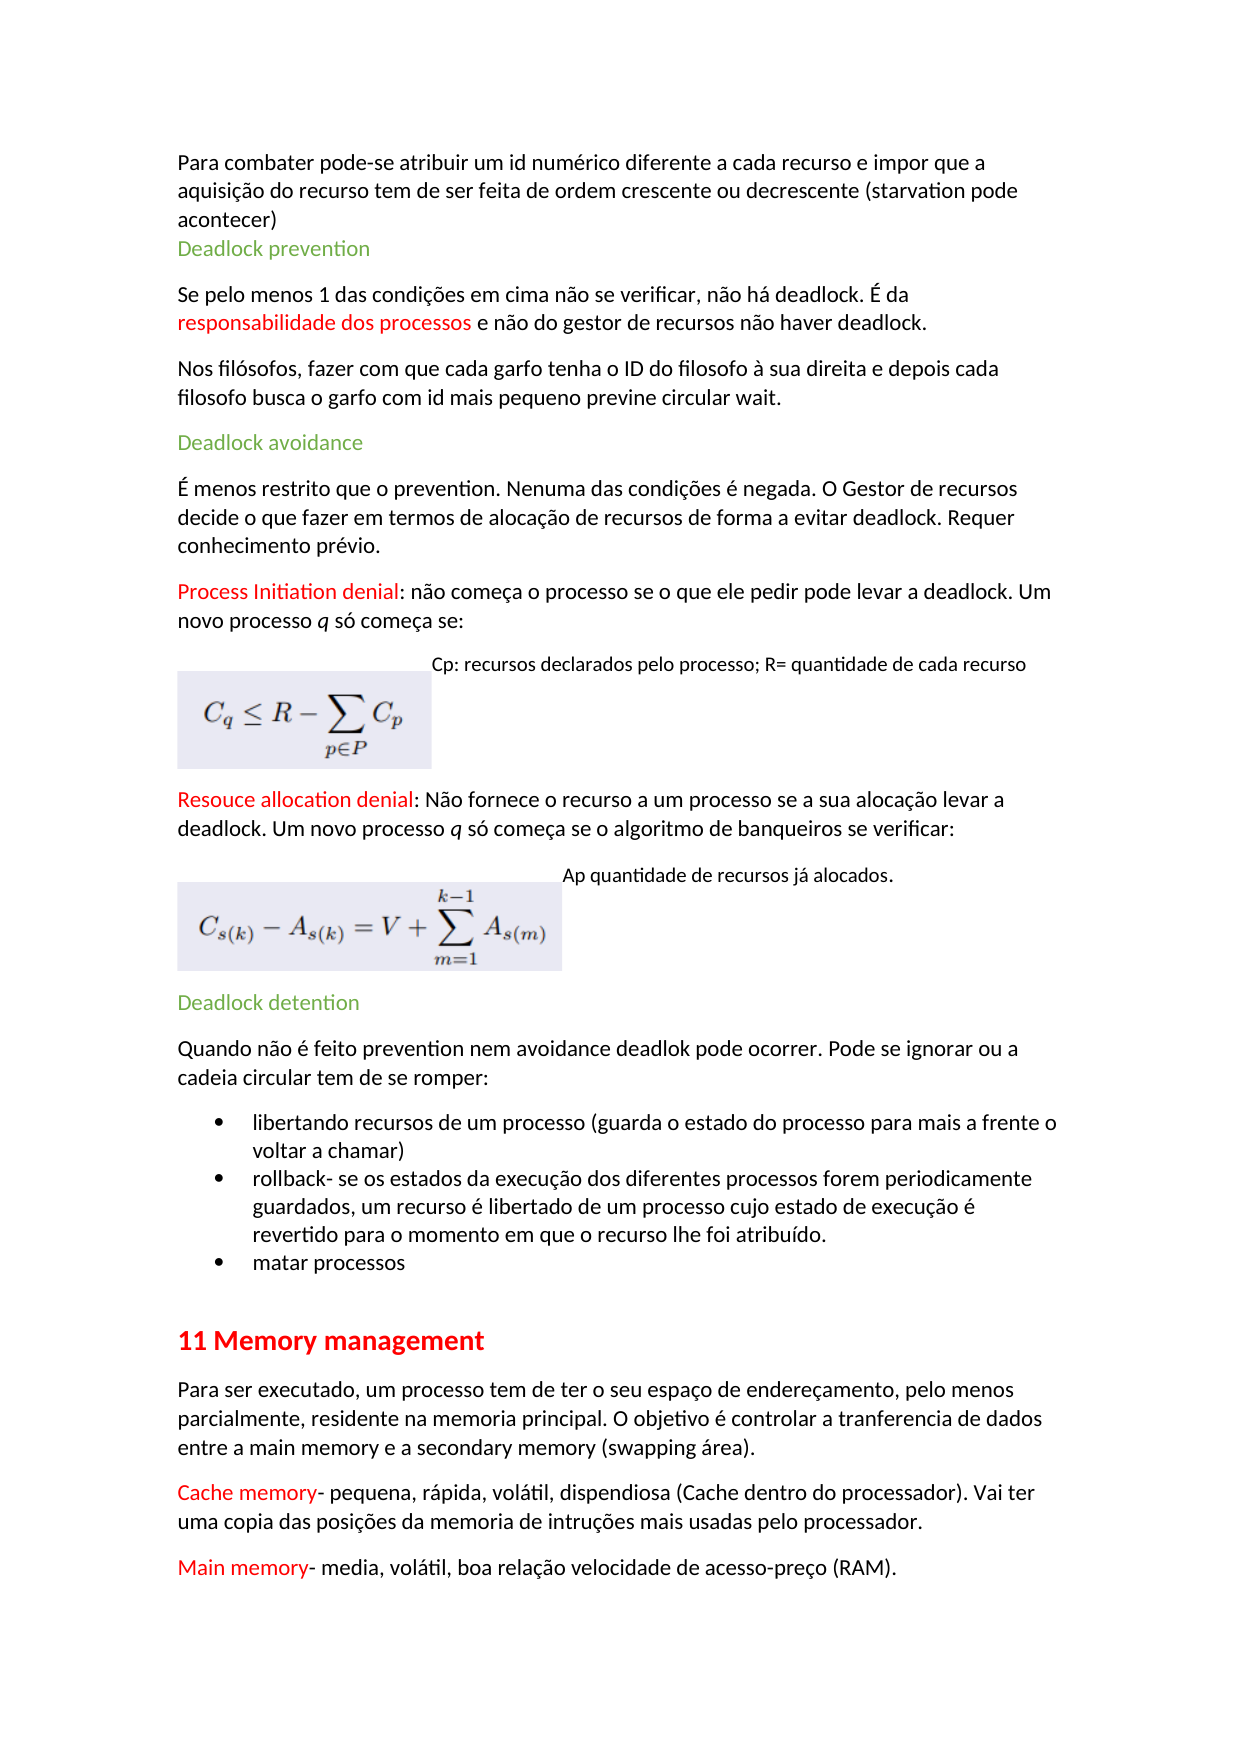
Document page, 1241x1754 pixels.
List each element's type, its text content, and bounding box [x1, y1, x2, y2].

text 11 Memory management [177, 1322, 1063, 1358]
text Para combater pode-se atribuir um id numérico diferente a cada recurso e impor que a aquisição do recurso tem de ser feita de ordem crescente ou decrescente (starvation pode acontecer) Deadlock prevention [177, 148, 1063, 262]
text Quando não é feito prevention nem avoidance deadlok pode ocorrer. Pode se ignorar ou a cadeia circular tem de se romper: [177, 1034, 1063, 1091]
text Cp: recursos declarados pelo processo; R= quantidade de cada recurso [177, 652, 1063, 768]
text Main memory- media, volátil, boa relação velocidade de acesso-preço (RAM). [177, 1553, 1063, 1581]
text Process Initiation denial: não começa o processo se o que ele pedir pode levar a deadlock. Um novo processo q só começa se: [177, 577, 1063, 634]
list matar processos [215, 1248, 1063, 1276]
text Nos filósofos, fazer com que cada garfo tenha o ID do filosofo à sua direita e depois cada filosofo busca o garfo com id mais pequeno previne circular wait. [177, 354, 1063, 411]
text Deadlock avoidance [177, 428, 1063, 456]
list libertando recursos de um processo (guarda o estado do processo para mais a frente o voltar a chamar) [215, 1108, 1063, 1164]
list rollback- se os estados da execução dos diferentes processos forem periodicamente guardados, um recurso é libertado de um processo cujo estado de execução é revertido para o momento em que o recurso lhe foi atribuído. [215, 1164, 1063, 1248]
text Cache memory- pequena, rápida, volátil, dispendiosa (Cache dentro do processador). Vai ter uma copia das posições da memoria de intruções mais usadas pelo processador. [177, 1478, 1063, 1535]
text É menos restrito que o prevention. Nenuma das condições é negada. O Gestor de recursos decide o que fazer em termos de alocação de recursos de forma a evitar deadlock. Requer conhecimento prévio. [177, 474, 1063, 560]
text Resouce allocation denial: Não fornece o recurso a um processo se a sua alocação levar a deadlock. Um novo processo q só começa se o algoritmo de banqueiros se verificar: [177, 786, 1063, 842]
text Para ser executado, um processo tem de ter o seu espaço de endereçamento, pelo menos parcialmente, residente na memoria principal. O objetivo é controlar a tranferencia de dados entre a main memory e a secondary memory (swapping área). [177, 1375, 1063, 1461]
text Se pelo menos 1 das condições em cima não se verificar, não há deadlock. É da responsabilidade dos processos e não do gestor de recursos não haver deadlock. [177, 280, 1063, 337]
text Deadlock detention [177, 988, 1063, 1016]
text Ap quantidade de recursos já alocados. [177, 860, 1063, 971]
